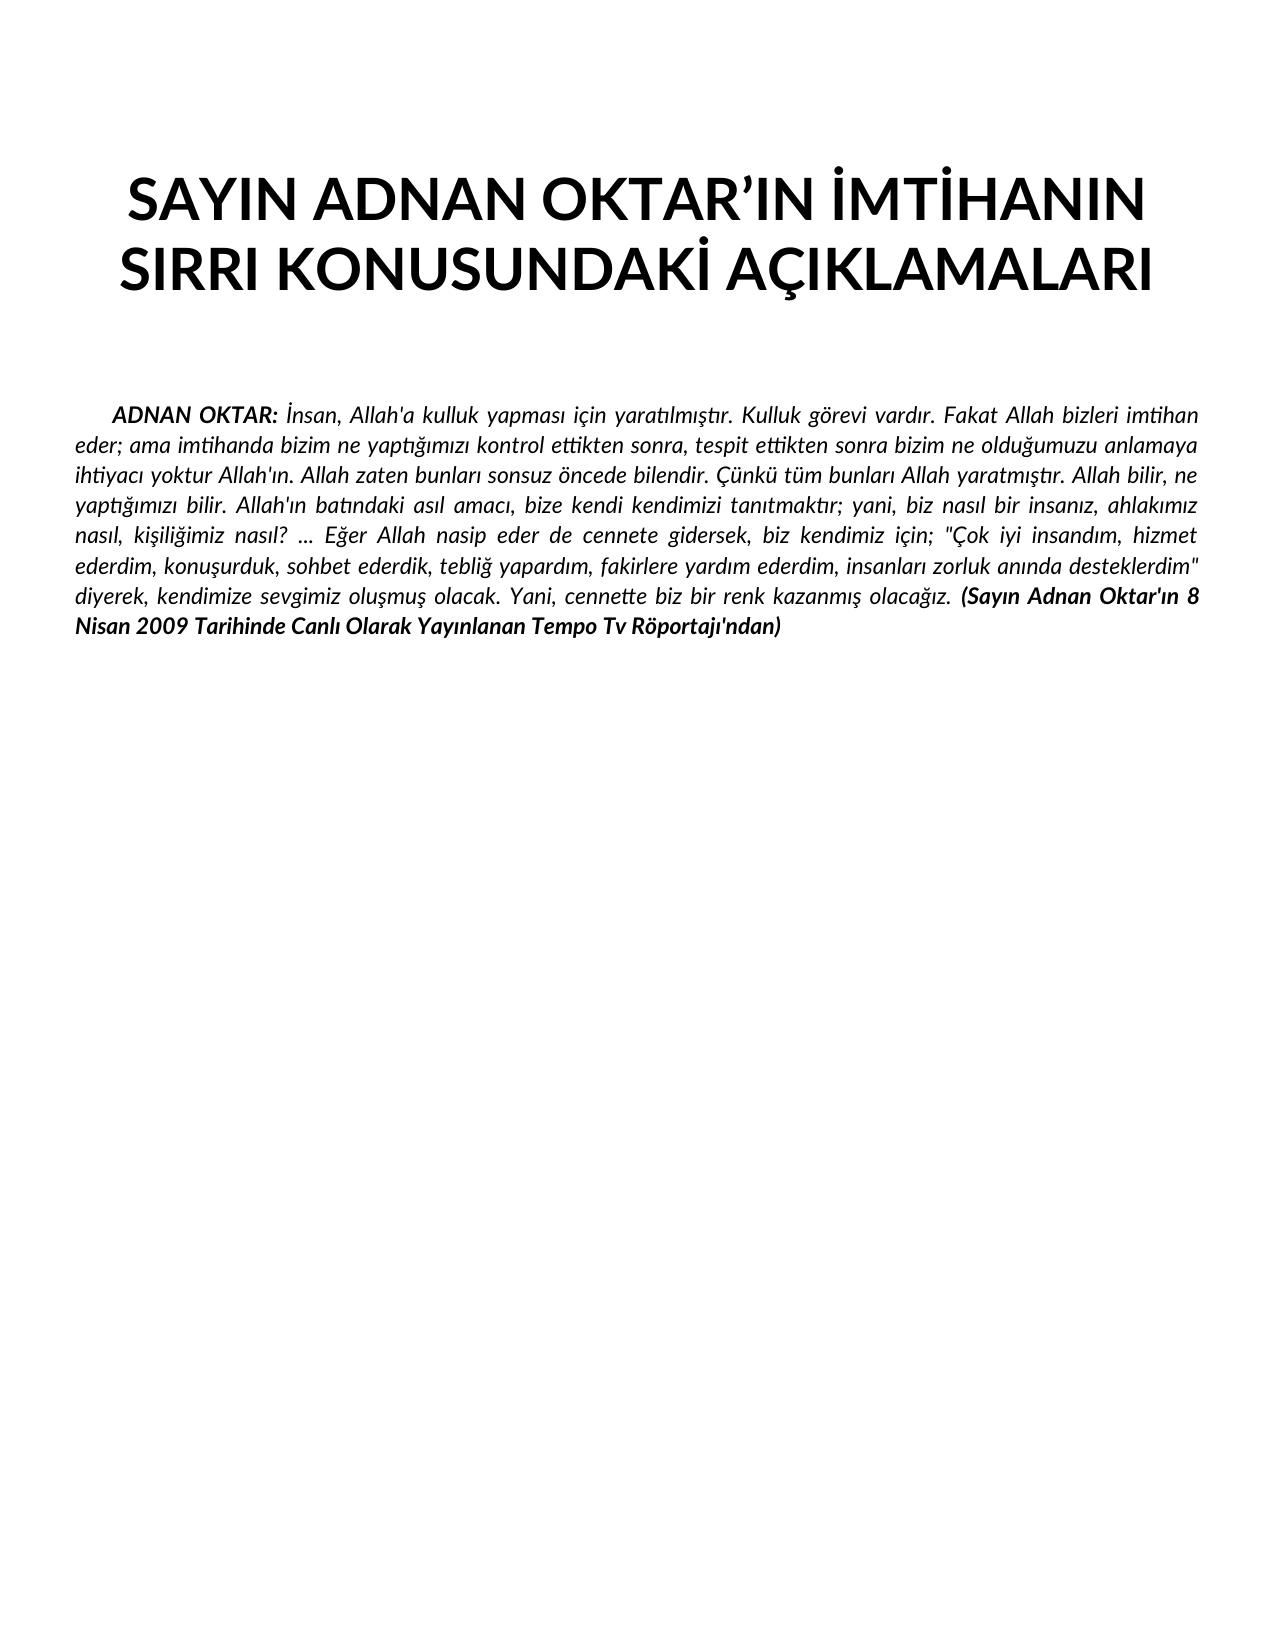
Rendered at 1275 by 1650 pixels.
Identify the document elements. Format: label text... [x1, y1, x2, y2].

subtitle SAYIN ADNAN OKTAR’IN İMTİHANIN SIRRI KONUSUNDAKİ AÇIKLAMALARI [75, 162, 1200, 302]
text ADNAN OKTAR: İnsan, Allah'a kulluk yapması için yaratılmıştır. Kulluk görevi vardır. Fakat Allah bizleri imtihan eder; ama imtihanda bizim ne yaptığımızı kontrol ettikten sonra, tespit ettikten sonra bizim ne olduğumuzu anlamaya ihtiyacı yoktur Allah'ın. Allah zaten bunları sonsuz öncede bilendir. Çünkü tüm bunları Allah yaratmıştır. Allah bilir, ne yaptığımızı bilir. Allah'ın batındaki asıl amacı, bize kendi kendimizi tanıtmaktır; yani, biz nasıl bir insanız, ahlakımız nasıl, kişiliğimiz nasıl? ... Eğer Allah nasip eder de cennete gidersek, biz kendimiz için; "Çok iyi insandım, hizmet ederdim, konuşurduk, sohbet ederdik, tebliğ yapardım, fakirlere yardım ederdim, insanları zorluk anında desteklerdim" diyerek, kendimize sevgimiz oluşmuş olacak. Yani, cennette biz bir renk kazanmış olacağız. (Sayın Adnan Oktar'ın 8 Nisan 2009 Tarihinde Canlı Olarak Yayınlanan Tempo Tv Röportajı'ndan) [75, 400, 1200, 639]
